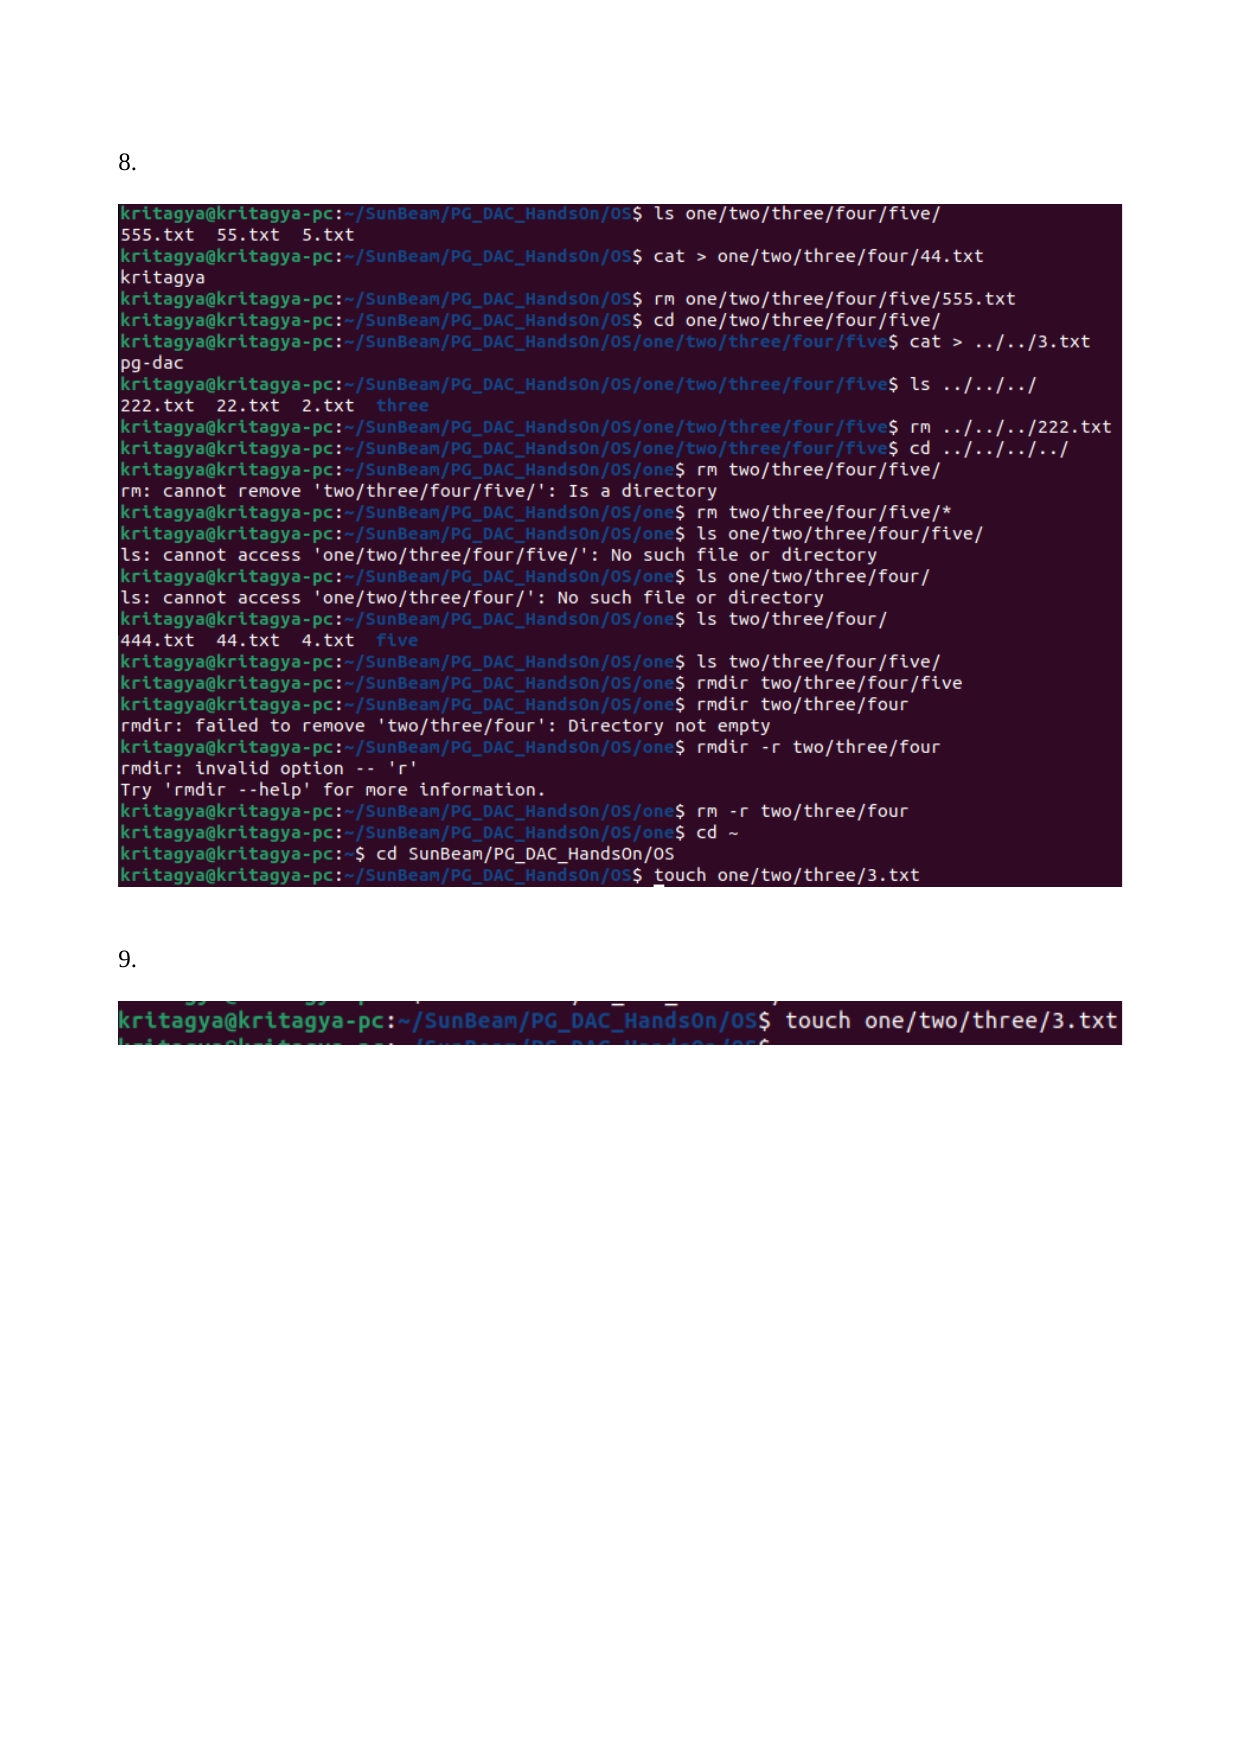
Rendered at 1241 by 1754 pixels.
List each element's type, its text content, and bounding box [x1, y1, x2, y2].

text 9. [118, 944, 1122, 972]
text 8. [118, 147, 1122, 176]
picture [118, 204, 1123, 887]
picture [118, 1001, 1123, 1045]
